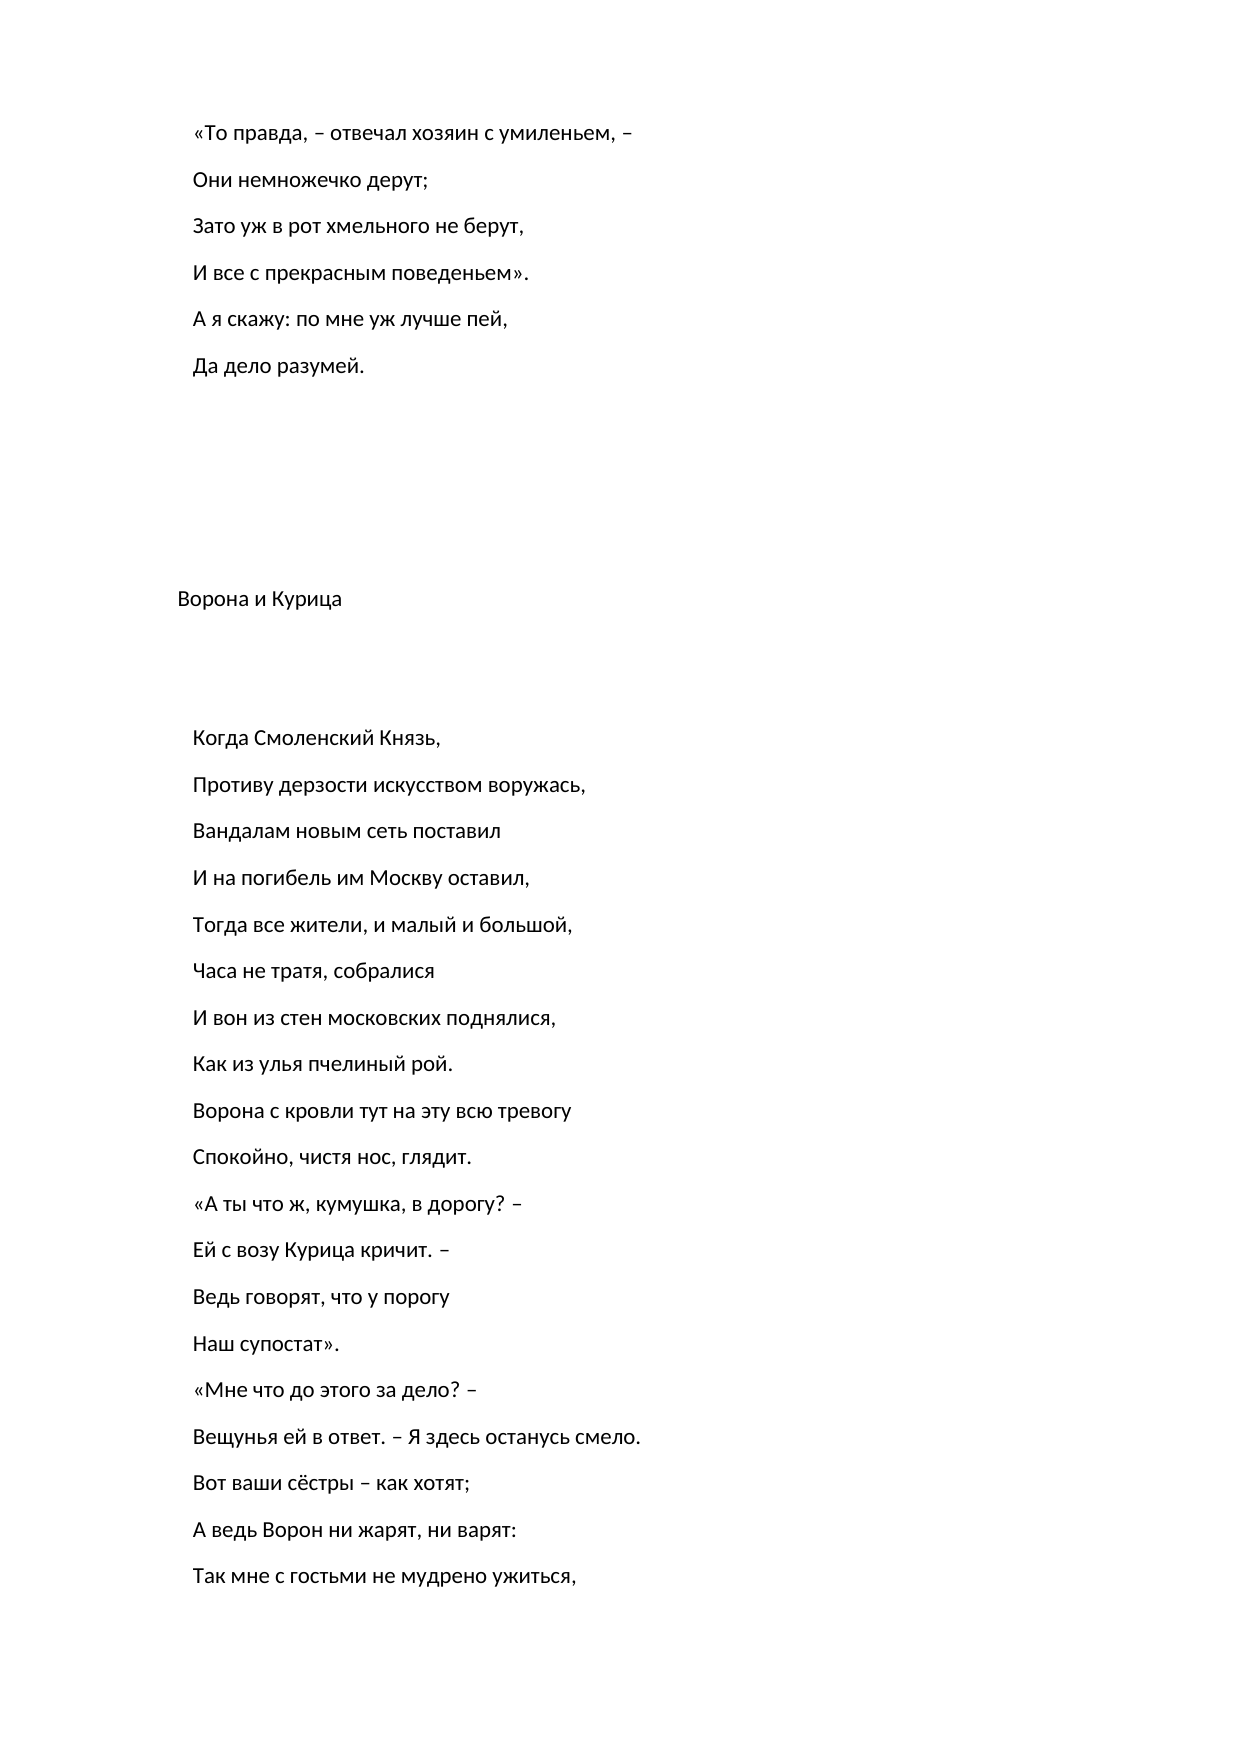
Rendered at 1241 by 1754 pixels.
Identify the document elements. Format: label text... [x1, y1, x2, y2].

text «А ты что ж, кумушка, в дорогу? – [177, 1189, 1152, 1217]
text Вот ваши сёстры – как хотят; [177, 1468, 1152, 1496]
text Противу дерзости искусством воружась, [177, 770, 1152, 798]
text Наш супостат». [177, 1329, 1152, 1357]
text Вандалам новым сеть поставил [177, 817, 1152, 844]
text Часа не тратя, собралися [177, 956, 1152, 984]
text «Мне что до этого за дело? – [177, 1375, 1152, 1403]
text А я скажу: по мне уж лучше пей, [177, 304, 1152, 332]
text Как из улья пчелиный рой. [177, 1049, 1152, 1077]
text Да дело разумей. [177, 351, 1152, 379]
text Ворона с кровли тут на эту всю тревогу [177, 1096, 1152, 1124]
text Зато уж в рот хмельного не берут, [177, 211, 1152, 239]
text Когда Смоленский Князь, [177, 723, 1152, 751]
text И вон из стен московских поднялися, [177, 1003, 1152, 1031]
text Вещунья ей в ответ. – Я здесь останусь смело. [177, 1422, 1152, 1450]
text Спокойно, чистя нос, глядит. [177, 1142, 1152, 1171]
text Тогда все жители, и малый и большой, [177, 910, 1152, 938]
text Ведь говорят, что у порогу [177, 1282, 1152, 1310]
text Ворона и Курица [177, 584, 1152, 612]
text И все с прекрасным поведеньем». [177, 258, 1152, 286]
text Так мне с гостьми не мудрено ужиться, [177, 1562, 1152, 1589]
text Они немножечко дерут; [177, 165, 1152, 193]
text «То правда, – отвечал хозяин с умиленьем, – [177, 118, 1152, 146]
text Ей с возу Курица кричит. – [177, 1236, 1152, 1264]
text А ведь Ворон ни жарят, ни варят: [177, 1515, 1152, 1543]
text И на погибель им Москву оставил, [177, 863, 1152, 891]
